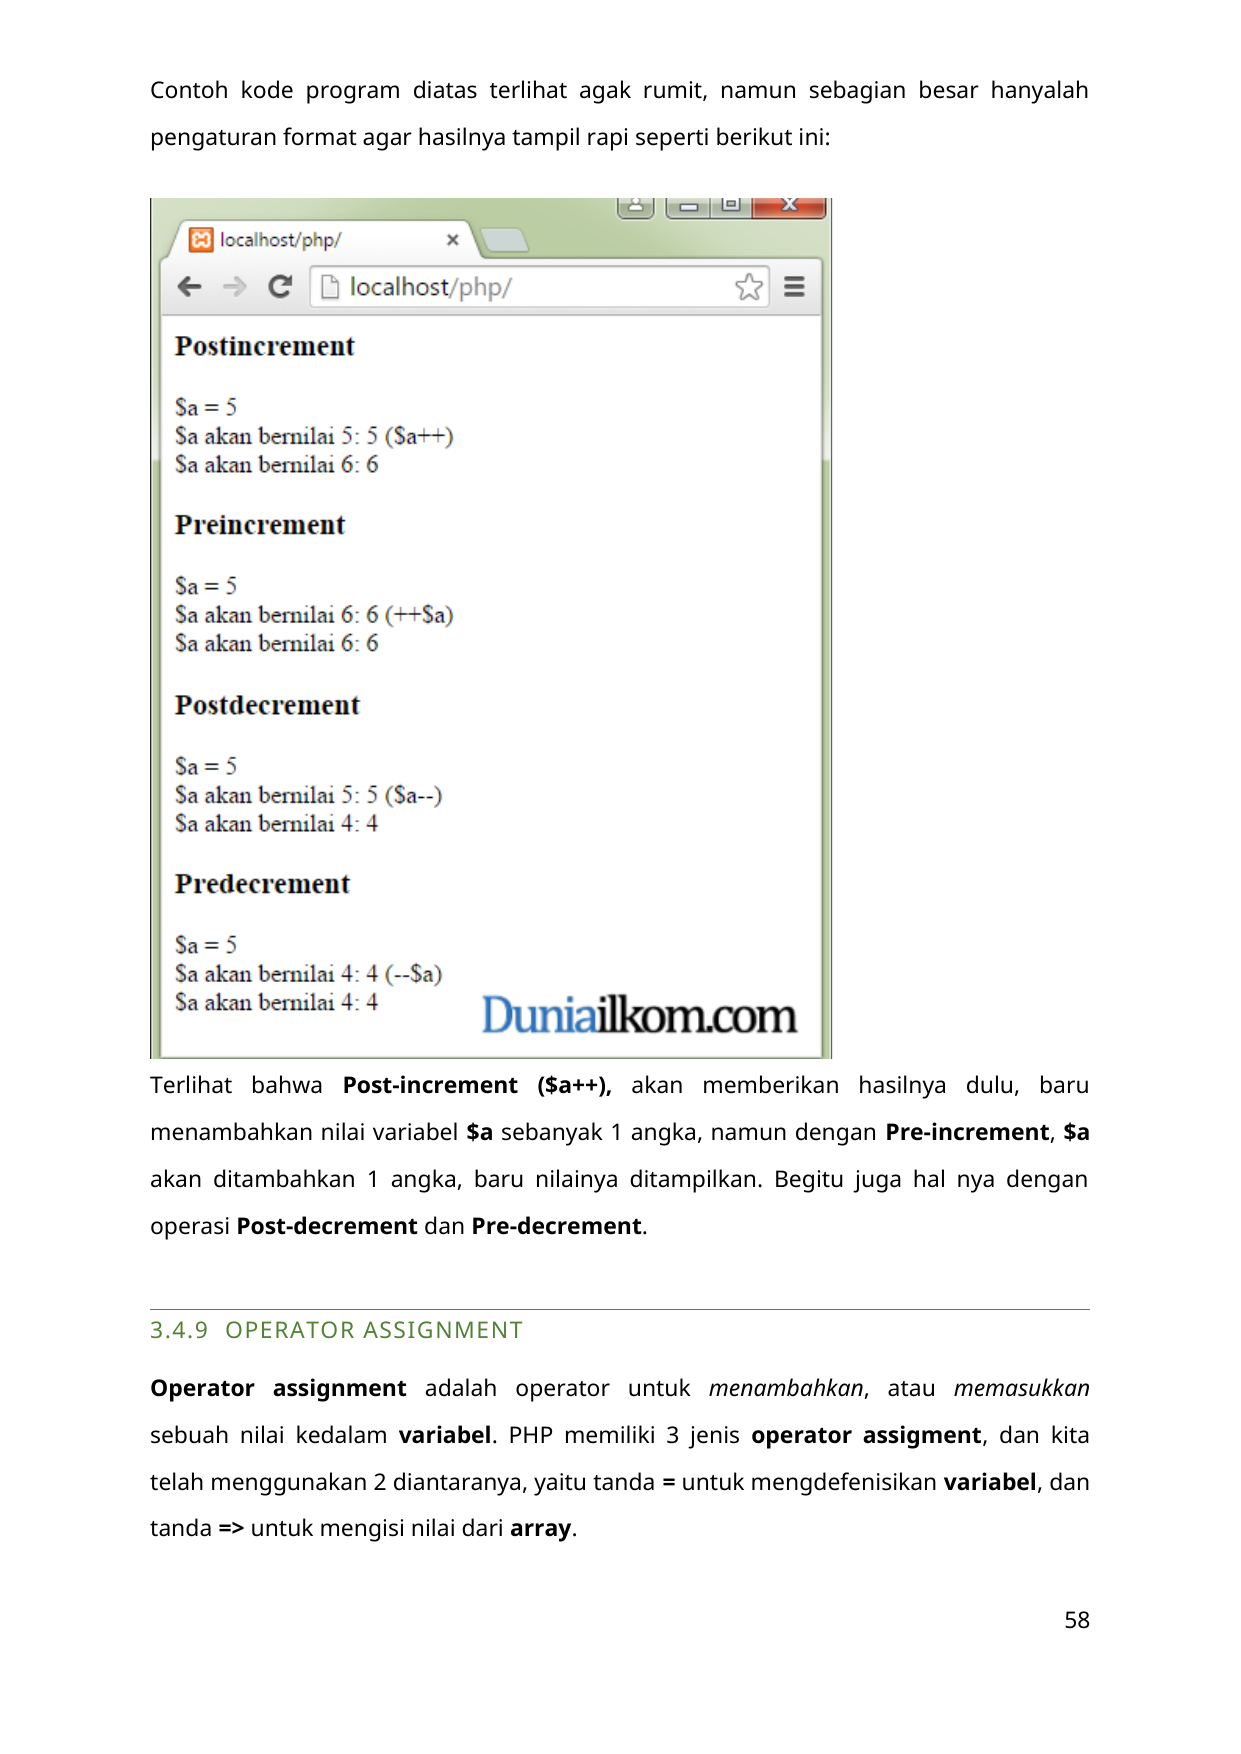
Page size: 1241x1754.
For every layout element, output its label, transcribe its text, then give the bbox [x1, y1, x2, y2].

picture [150, 198, 833, 1059]
text Terlihat bahwa Post-increment ($a++), akan memberikan hasilnya dulu, baru menambahkan nilai variabel $a sebanyak 1 angka, namun dengan Pre-increment, $a akan ditambahkan 1 angka, baru nilainya ditampilkan. Begitu juga hal nya dengan operasi Post-decrement dan Pre-decrement. [150, 1069, 1090, 1241]
subtitle Operator Assignment [150, 1310, 1090, 1346]
text Contoh kode program diatas terlihat agak rumit, namun sebagian besar hanyalah pengaturan format agar hasilnya tampil rapi seperti berikut ini: [150, 74, 1090, 152]
text Operator assignment adalah operator untuk menambahkan, atau memasukkan sebuah nilai kedalam variabel. PHP memiliki 3 jenis operator assigment, dan kita telah menggunakan 2 diantaranya, yaitu tanda = untuk mengdefenisikan variabel, dan tanda => untuk mengisi nilai dari array. [150, 1372, 1090, 1543]
